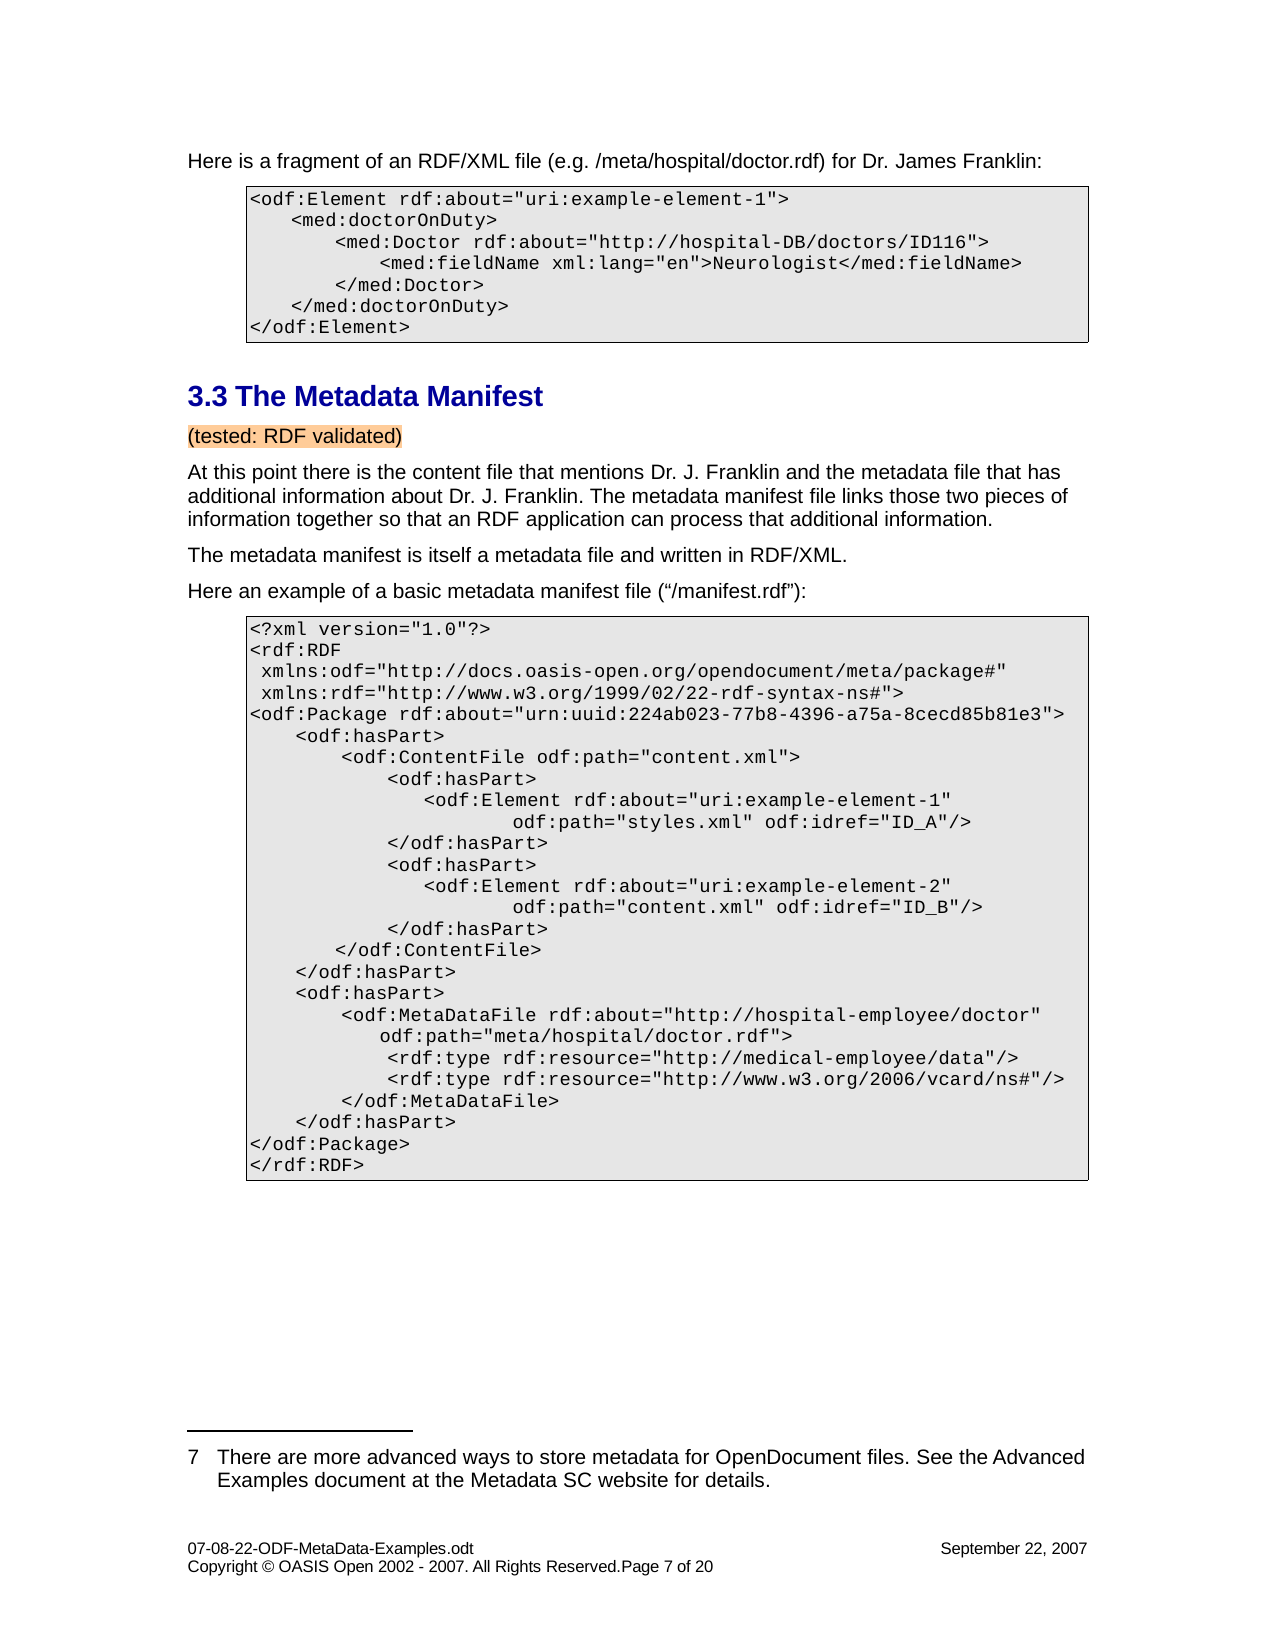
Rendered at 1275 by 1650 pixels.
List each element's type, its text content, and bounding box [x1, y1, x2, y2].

text (tested: RDF validated) [402, 425, 1088, 448]
subtitle The Metadata Manifest [187, 380, 1088, 412]
text There are more advanced ways to store metadata for OpenDocument files. See the Advanced Examples document at the Metadata SC website for details. [187, 1445, 1088, 1492]
text </med:Doctor> </med:doctorOnDuty> </odf:Element> [247, 272, 1088, 342]
text <odf:Element rdf:about="uri:example-element-1"> <med:doctorOnDuty> [247, 187, 1088, 229]
text odf:path="styles.xml" odf:idref="ID_A"/> [247, 809, 1088, 831]
text </odf:ContentFile> [247, 938, 1088, 959]
text <odf:Package rdf:about="urn:uuid:224ab023-77b8-4396-a75a-8cecd85b81e3"> [247, 702, 1088, 723]
text </odf:Package> </rdf:RDF> [247, 1131, 1088, 1180]
text <rdf:type rdf:resource="http://medical-employee/data"/> [247, 1045, 1088, 1067]
text <rdf:RDF [247, 637, 1088, 659]
text <odf:hasPart> [247, 981, 1088, 1002]
text The metadata manifest is itself a metadata file and written in RDF/XML. [187, 544, 1088, 567]
text </odf:hasPart> [247, 959, 1088, 981]
text <odf:Element rdf:about="uri:example-element-1" [247, 788, 1088, 809]
text <med:Doctor rdf:about="http://hospital-DB/doctors/ID116"> <med:fieldName xml:lang="en">Neurologist</med:fieldName> [247, 229, 1088, 272]
text <rdf:type rdf:resource="http://www.w3.org/2006/vcard/ns#"/> [247, 1067, 1088, 1088]
text <odf:hasPart> [247, 852, 1088, 873]
text <odf:ContentFile odf:path="content.xml"> [247, 745, 1088, 766]
text </odf:hasPart> [247, 916, 1088, 938]
text Here is a fragment of an RDF/XML file (e.g. /meta/hospital/doctor.rdf) for Dr. James Franklin: [187, 150, 1088, 173]
text <odf:MetaDataFile rdf:about="http://hospital-employee/doctor" odf:path="meta/hospital/doctor.rdf"> [247, 1002, 1088, 1045]
text </odf:hasPart> [247, 831, 1088, 852]
text <?xml version="1.0"?> [247, 617, 1088, 637]
text </odf:MetaDataFile> [247, 1088, 1088, 1109]
text <odf:Element rdf:about="uri:example-element-2" odf:path="content.xml" odf:idref="ID_B"/> [247, 873, 1088, 916]
text <odf:hasPart> [247, 766, 1088, 788]
text xmlns:odf="http://docs.oasis-open.org/opendocument/meta/package#" xmlns:rdf="http://www.w3.org/1999/02/22-rdf-syntax-ns#"> [247, 659, 1088, 702]
text <odf:hasPart> [247, 723, 1088, 745]
text Here an example of a basic metadata manifest file (“/manifest.rdf”): [187, 580, 1088, 603]
text At this point there is the content file that mentions Dr. J. Franklin and the metadata file that has additional information about Dr. J. Franklin. The metadata manifest file links those two pieces of information together so that an RDF application can process that additional information. [187, 461, 1088, 531]
text </odf:hasPart> [247, 1109, 1088, 1131]
